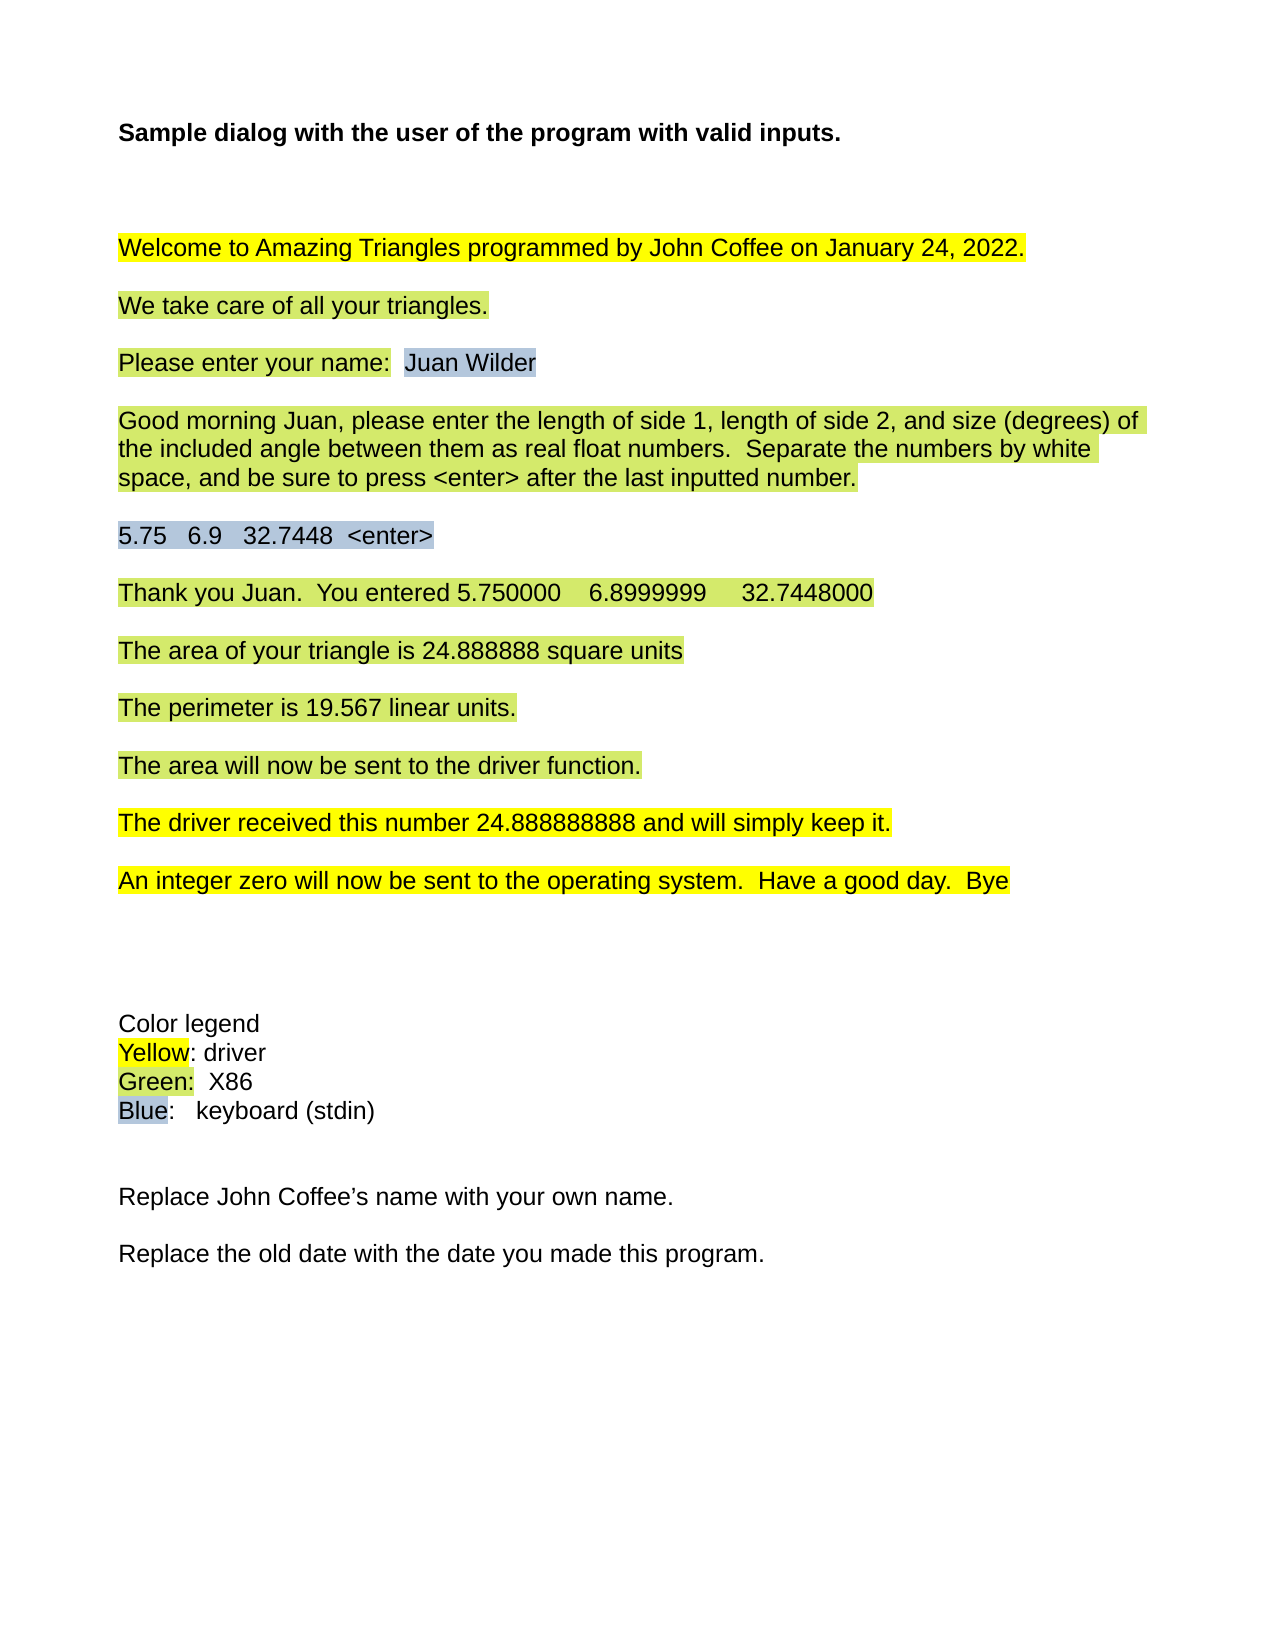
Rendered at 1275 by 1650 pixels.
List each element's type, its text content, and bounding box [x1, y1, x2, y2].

text The area will now be sent to the driver function. [118, 751, 1157, 779]
text Replace John Coffee’s name with your own name. [118, 1182, 1157, 1211]
text Thank you Juan. You entered 5.750000 6.8999999 32.7448000 [118, 578, 1157, 607]
text Please enter your name: Juan Wilder [118, 348, 1157, 377]
text Welcome to Amazing Triangles programmed by John Coffee on January 24, 2022. [118, 233, 1157, 262]
text Replace the old date with the date you made this program. [118, 1239, 1157, 1268]
text Green: X86 [118, 1067, 1157, 1096]
text 5.75 6.9 32.7448 <enter> [118, 521, 1157, 549]
text The area of your triangle is 24.888888 square units [118, 636, 1157, 664]
text We take care of all your triangles. [118, 291, 1157, 319]
text Blue: keyboard (stdin) [118, 1096, 1157, 1124]
text The perimeter is 19.567 linear units. [118, 693, 1157, 722]
text The driver received this number 24.888888888 and will simply keep it. [118, 808, 1157, 837]
text Yellow: driver [118, 1038, 1157, 1067]
text Color legend [118, 1009, 1157, 1038]
text Good morning Juan, please enter the length of side 1, length of side 2, and size (degrees) of the included angle between them as real float numbers. Separate the numbers by white space, and be sure to press <enter> after the last inputted number. [118, 406, 1157, 492]
text An integer zero will now be sent to the operating system. Have a good day. Bye [118, 866, 1157, 894]
text Sample dialog with the user of the program with valid inputs. [118, 118, 1157, 147]
